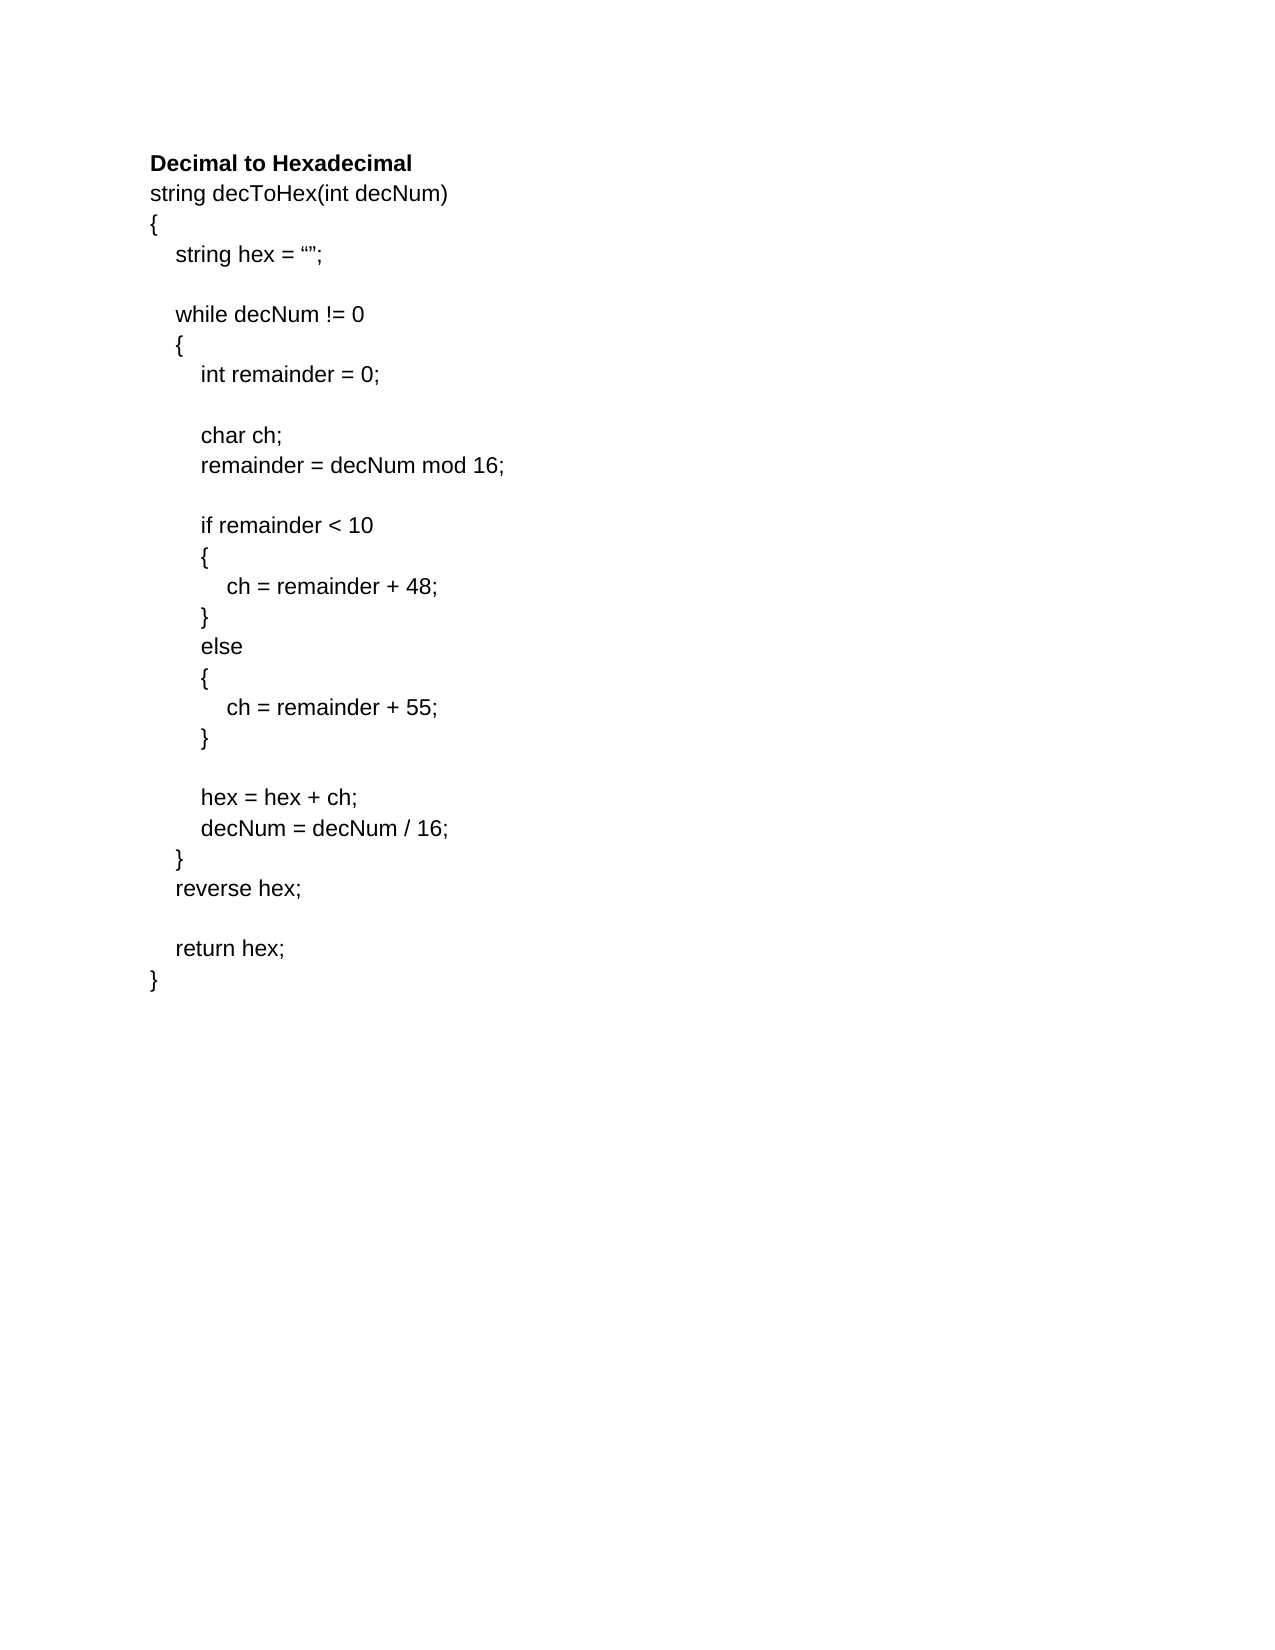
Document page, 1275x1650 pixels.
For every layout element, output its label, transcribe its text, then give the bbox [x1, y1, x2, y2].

text ch = remainder + 55; [150, 694, 1125, 720]
text } [150, 724, 1125, 750]
text Decimal to Hexadecimal [150, 150, 1125, 176]
text while decNum != 0 [150, 301, 1125, 327]
text } [150, 603, 1125, 629]
text { [150, 331, 1125, 358]
text if remainder < 10 [150, 512, 1125, 539]
text char ch; [150, 422, 1125, 448]
text reverse hex; [150, 875, 1125, 901]
text ch = remainder + 48; [150, 573, 1125, 599]
text int remainder = 0; [150, 361, 1125, 388]
text remainder = decNum mod 16; [150, 452, 1125, 478]
text { [150, 210, 1125, 237]
text hex = hex + ch; [150, 784, 1125, 811]
text { [150, 663, 1125, 690]
text return hex; [150, 935, 1125, 962]
text decNum = decNum / 16; [150, 814, 1125, 841]
text { [150, 543, 1125, 569]
text string hex = “”; [150, 241, 1125, 267]
text } [150, 966, 1125, 992]
text else [150, 633, 1125, 660]
text string decToHex(int decNum) [150, 180, 1125, 207]
text } [150, 845, 1125, 871]
